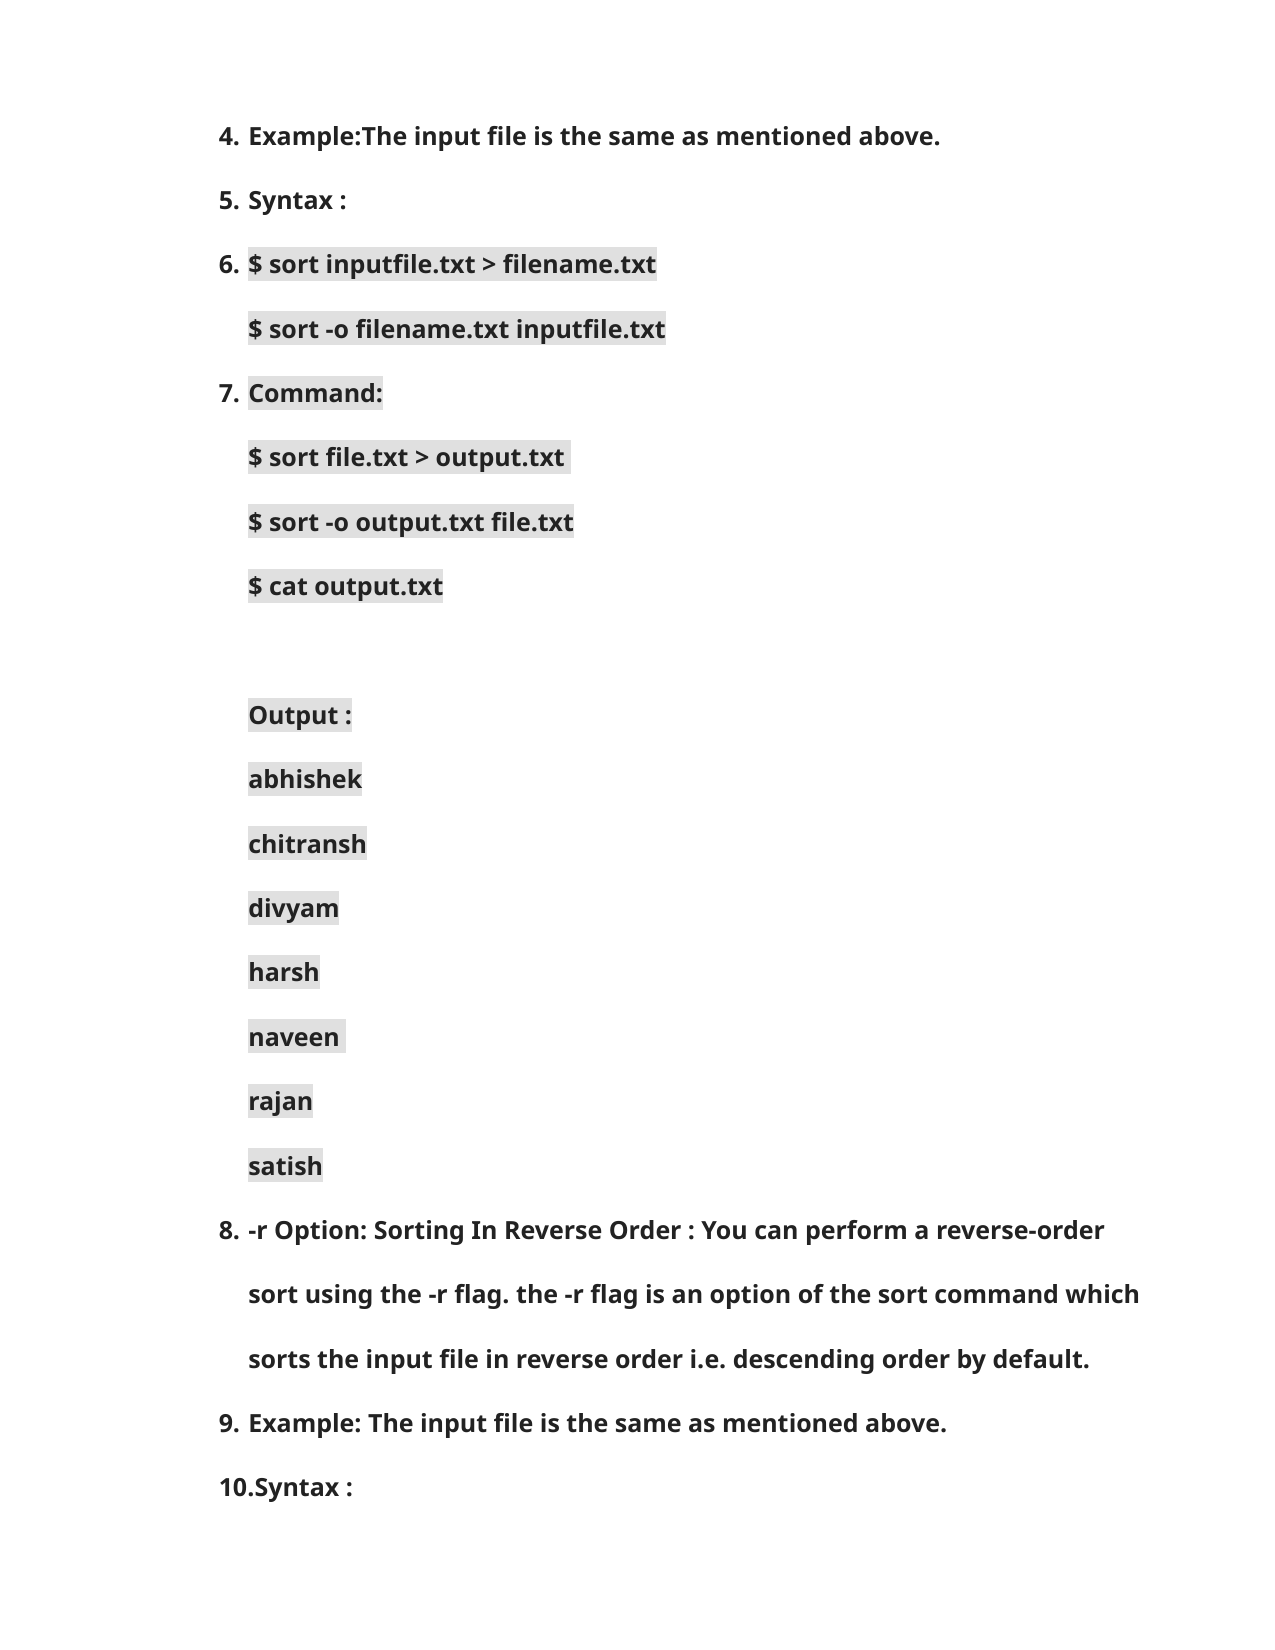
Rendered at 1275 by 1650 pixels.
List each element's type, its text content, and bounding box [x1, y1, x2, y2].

list -r Option: Sorting In Reverse Order : You can perform a reverse-order sort using the -r flag. the -r flag is an option of the sort command which sorts the input file in reverse order i.e. descending order by default. [218, 1212, 1157, 1375]
list Example:The input file is the same as mentioned above. [218, 118, 1157, 152]
list Syntax : [218, 1470, 1157, 1504]
list Example: The input file is the same as mentioned above. [218, 1406, 1157, 1440]
list Command: $ sort file.txt > output.txt $ sort -o output.txt file.txt $ cat output.txt Output : abhishek chitransh divyam harsh naveen rajan satish [218, 376, 1157, 1182]
list $ sort inputfile.txt > filename.txt $ sort -o filename.txt inputfile.txt [218, 247, 1157, 345]
list Syntax : [218, 182, 1157, 217]
